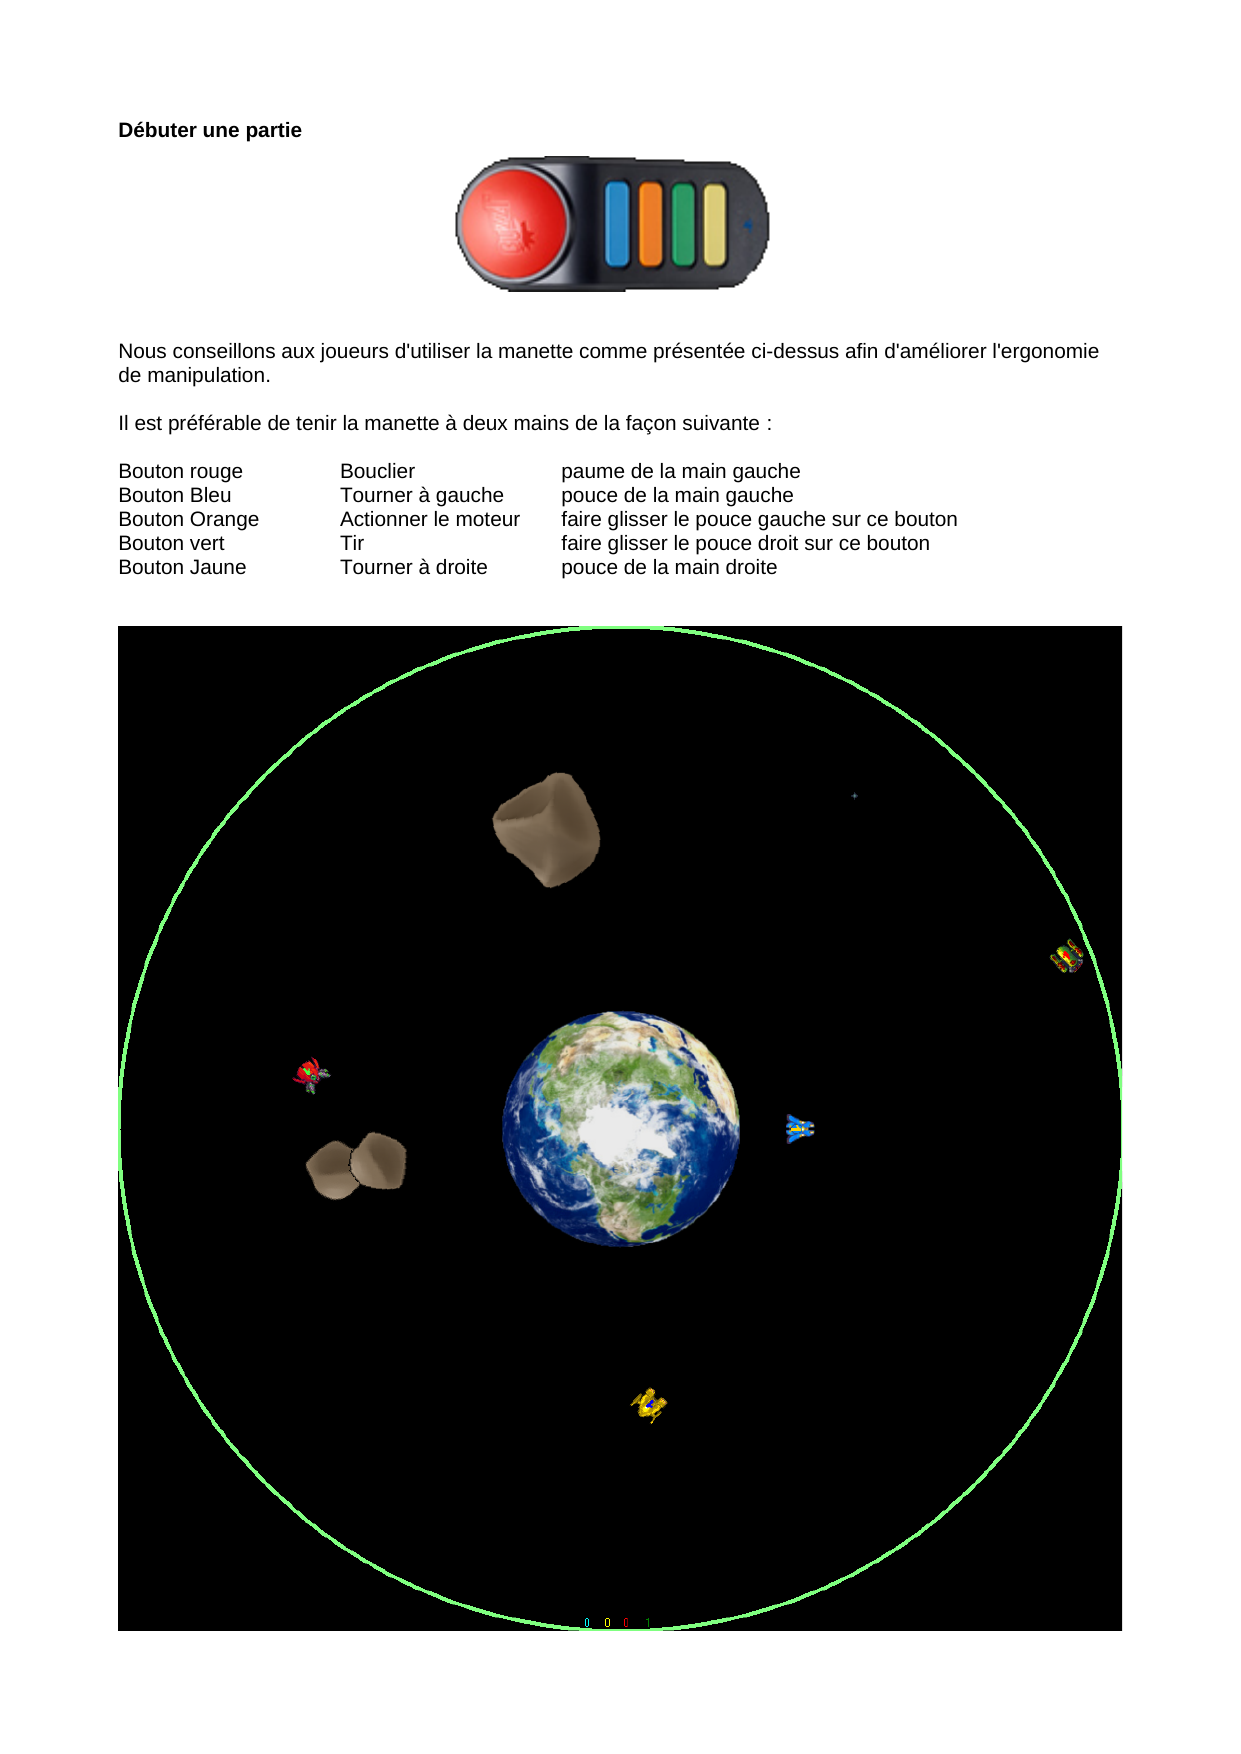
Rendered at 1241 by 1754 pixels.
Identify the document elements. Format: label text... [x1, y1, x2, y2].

text Bouton Bleu Tourner à gauche pouce de la main gauche [118, 483, 1122, 507]
text Bouton rouge Bouclier paume de la main gauche [118, 459, 1122, 483]
text Nous conseillons aux joueurs d'utiliser la manette comme présentée ci-dessus afin d'améliorer l'ergonomie de manipulation. [118, 339, 1122, 387]
text Bouton Jaune Tourner à droite pouce de la main droite [118, 555, 1122, 579]
text Il est préférable de tenir la manette à deux mains de la façon suivante : [118, 411, 1122, 435]
text Bouton vert Tir faire glisser le pouce droit sur ce bouton [118, 531, 1122, 555]
picture [448, 156, 792, 292]
text Débuter une partie [118, 118, 1122, 142]
text Bouton Orange Actionner le moteur faire glisser le pouce gauche sur ce bouton [118, 507, 1122, 531]
picture [118, 626, 1123, 1631]
